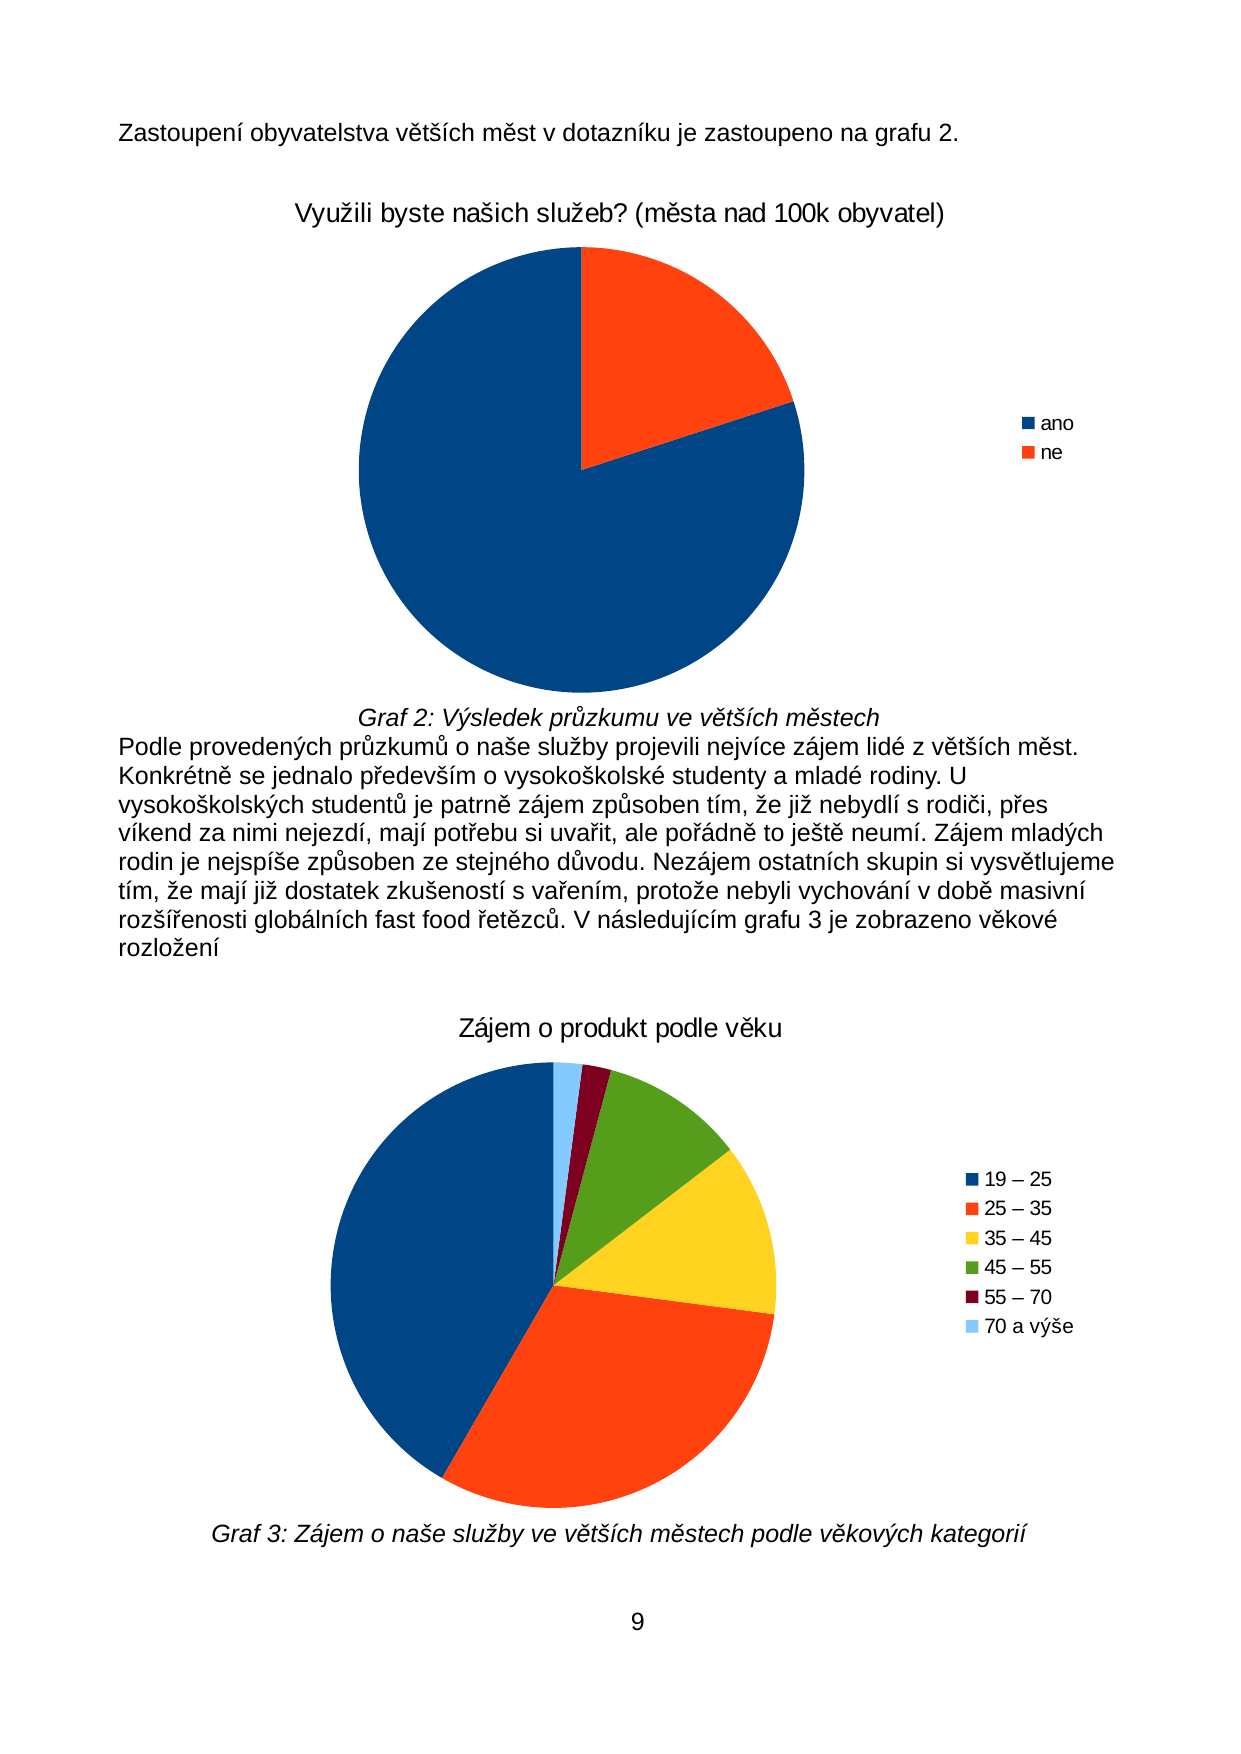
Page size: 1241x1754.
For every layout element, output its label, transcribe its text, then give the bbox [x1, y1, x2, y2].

text Podle provedených průzkumů o naše služby projevili nejvíce zájem lidé z větších měst. Konkrétně se jednalo především o vysokoškolské studenty a mladé rodiny. U vysokoškolských studentů je patrně zájem způsoben tím, že již nebydlí s rodiči, přes víkend za nimi nejezdí, mají potřebu si uvařit, ale pořádně to ještě neumí. Zájem mladých rodin je nejspíše způsoben ze stejného důvodu. Nezájem ostatních skupin si vysvětlujeme tím, že mají již dostatek zkušeností s vařením, protože nebyli vychování v době masivní rozšířenosti globálních fast food řetězců. V následujícím grafu 3 je zobrazeno věkové rozložení [118, 159, 1122, 962]
text Zastoupení obyvatelstva větších měst v dotazníku je zastoupeno na grafu 2. [118, 118, 1122, 147]
text Graf 2: Výsledek průzkumu ve větších městech [148, 704, 1093, 732]
text Graf 3: Zájem o naše služby ve větších městech podle věkových kategorií [148, 1519, 1093, 1547]
